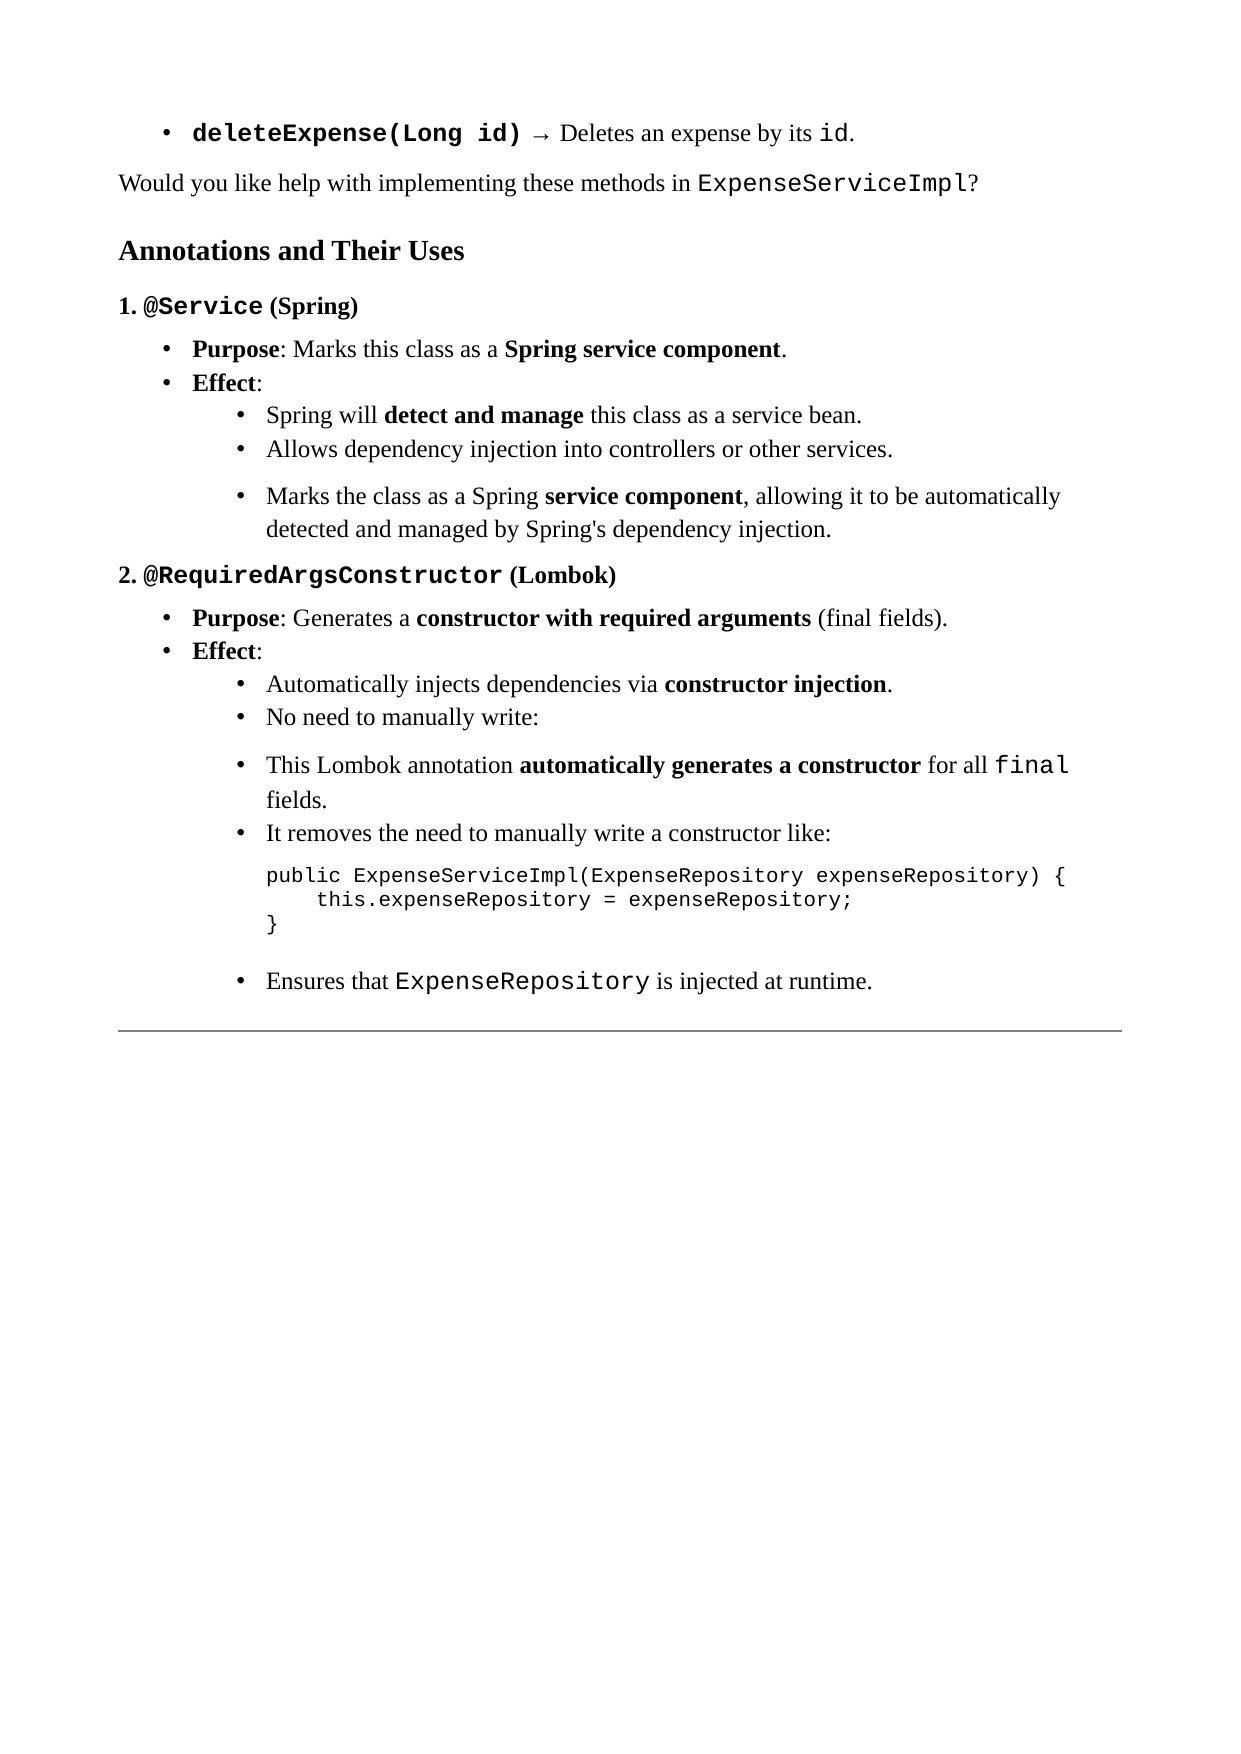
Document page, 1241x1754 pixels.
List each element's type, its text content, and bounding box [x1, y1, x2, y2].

list Effect: [162, 368, 1122, 396]
list Spring will detect and manage this class as a service bean. [236, 401, 1122, 429]
list Ensures that ExpenseRepository is injected at runtime. [236, 966, 1122, 997]
list this.expenseRepository = expenseRepository; [236, 889, 1122, 913]
list } [236, 913, 1122, 936]
list Effect: [162, 636, 1122, 665]
list It removes the need to manually write a constructor like: [236, 818, 1122, 847]
list This Lombok annotation automatically generates a constructor for all final fields. [236, 750, 1122, 814]
subtitle 2. @RequiredArgsConstructor (Lombok) [118, 560, 1122, 591]
list Automatically injects dependencies via constructor injection. [236, 669, 1122, 698]
list Allows dependency injection into controllers or other services. [236, 434, 1122, 462]
list deleteExpense(Long id) → Deletes an expense by its id. [162, 118, 1122, 149]
list No need to manually write: [236, 702, 1122, 731]
list Purpose: Marks this class as a Spring service component. [162, 334, 1122, 363]
subtitle 1. @Service (Spring) [118, 291, 1122, 322]
list Marks the class as a Spring service component, allowing it to be automatically detected and managed by Spring's dependency injection. [236, 481, 1122, 543]
text Would you like help with implementing these methods in ExpenseServiceImpl? 🚀 [118, 168, 1122, 199]
list Purpose: Generates a constructor with required arguments (final fields). [162, 603, 1122, 632]
subtitle Annotations and Their Uses [118, 233, 1122, 266]
list public ExpenseServiceImpl(ExpenseRepository expenseRepository) { [236, 866, 1122, 889]
